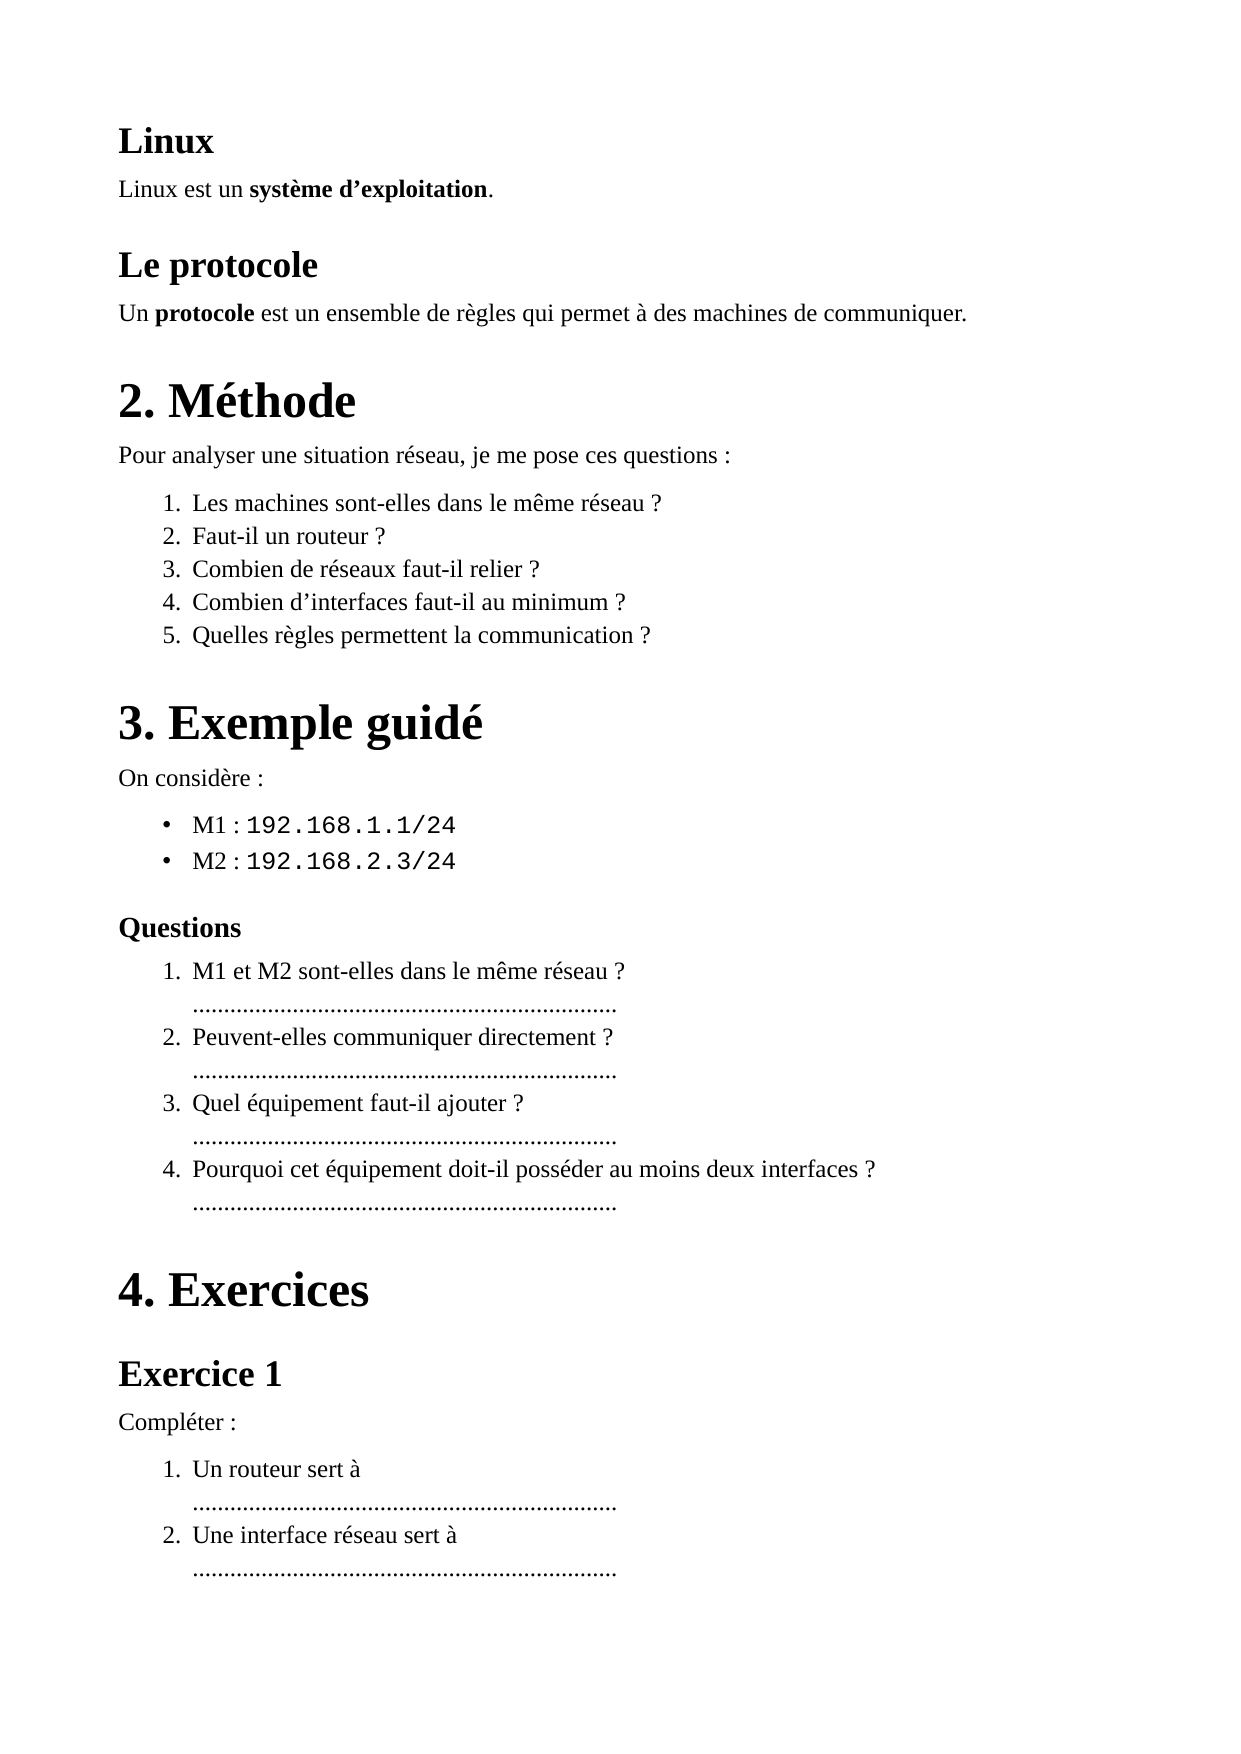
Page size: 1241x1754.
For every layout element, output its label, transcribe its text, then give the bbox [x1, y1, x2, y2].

text Compléter : [118, 1407, 1122, 1435]
list Combien d’interfaces faut-il au minimum ? [162, 587, 1122, 616]
list M2 : 192.168.2.3/24 [162, 846, 1122, 877]
list Faut-il un routeur ? [162, 521, 1122, 550]
list Un routeur sert à .................................................................... [162, 1454, 1122, 1516]
subtitle 4. Exercices [118, 1260, 1122, 1318]
text On considère : [118, 763, 1122, 791]
list Combien de réseaux faut-il relier ? [162, 554, 1122, 583]
subtitle Linux [118, 118, 1122, 161]
list Quelles règles permettent la communication ? [162, 620, 1122, 649]
text Linux est un système d’exploitation. [118, 174, 1122, 202]
list M1 : 192.168.1.1/24 [162, 810, 1122, 841]
subtitle 3. Exemple guidé [118, 693, 1122, 750]
list Peuvent-elles communiquer directement ? .................................................................... [162, 1022, 1122, 1084]
list Les machines sont-elles dans le même réseau ? [162, 488, 1122, 517]
text Pour analyser une situation réseau, je me pose ces questions : [118, 440, 1122, 469]
subtitle 2. Méthode [118, 370, 1122, 428]
list Une interface réseau sert à .................................................................... [162, 1520, 1122, 1582]
list Pourquoi cet équipement doit-il posséder au moins deux interfaces ? .................................................................... [162, 1154, 1122, 1216]
subtitle Exercice 1 [118, 1351, 1122, 1394]
list M1 et M2 sont-elles dans le même réseau ? .................................................................... [162, 956, 1122, 1018]
text Un protocole est un ensemble de règles qui permet à des machines de communiquer. [118, 298, 1122, 327]
list Quel équipement faut-il ajouter ? .................................................................... [162, 1088, 1122, 1150]
subtitle Le protocole [118, 242, 1122, 285]
subtitle Questions [118, 910, 1122, 944]
